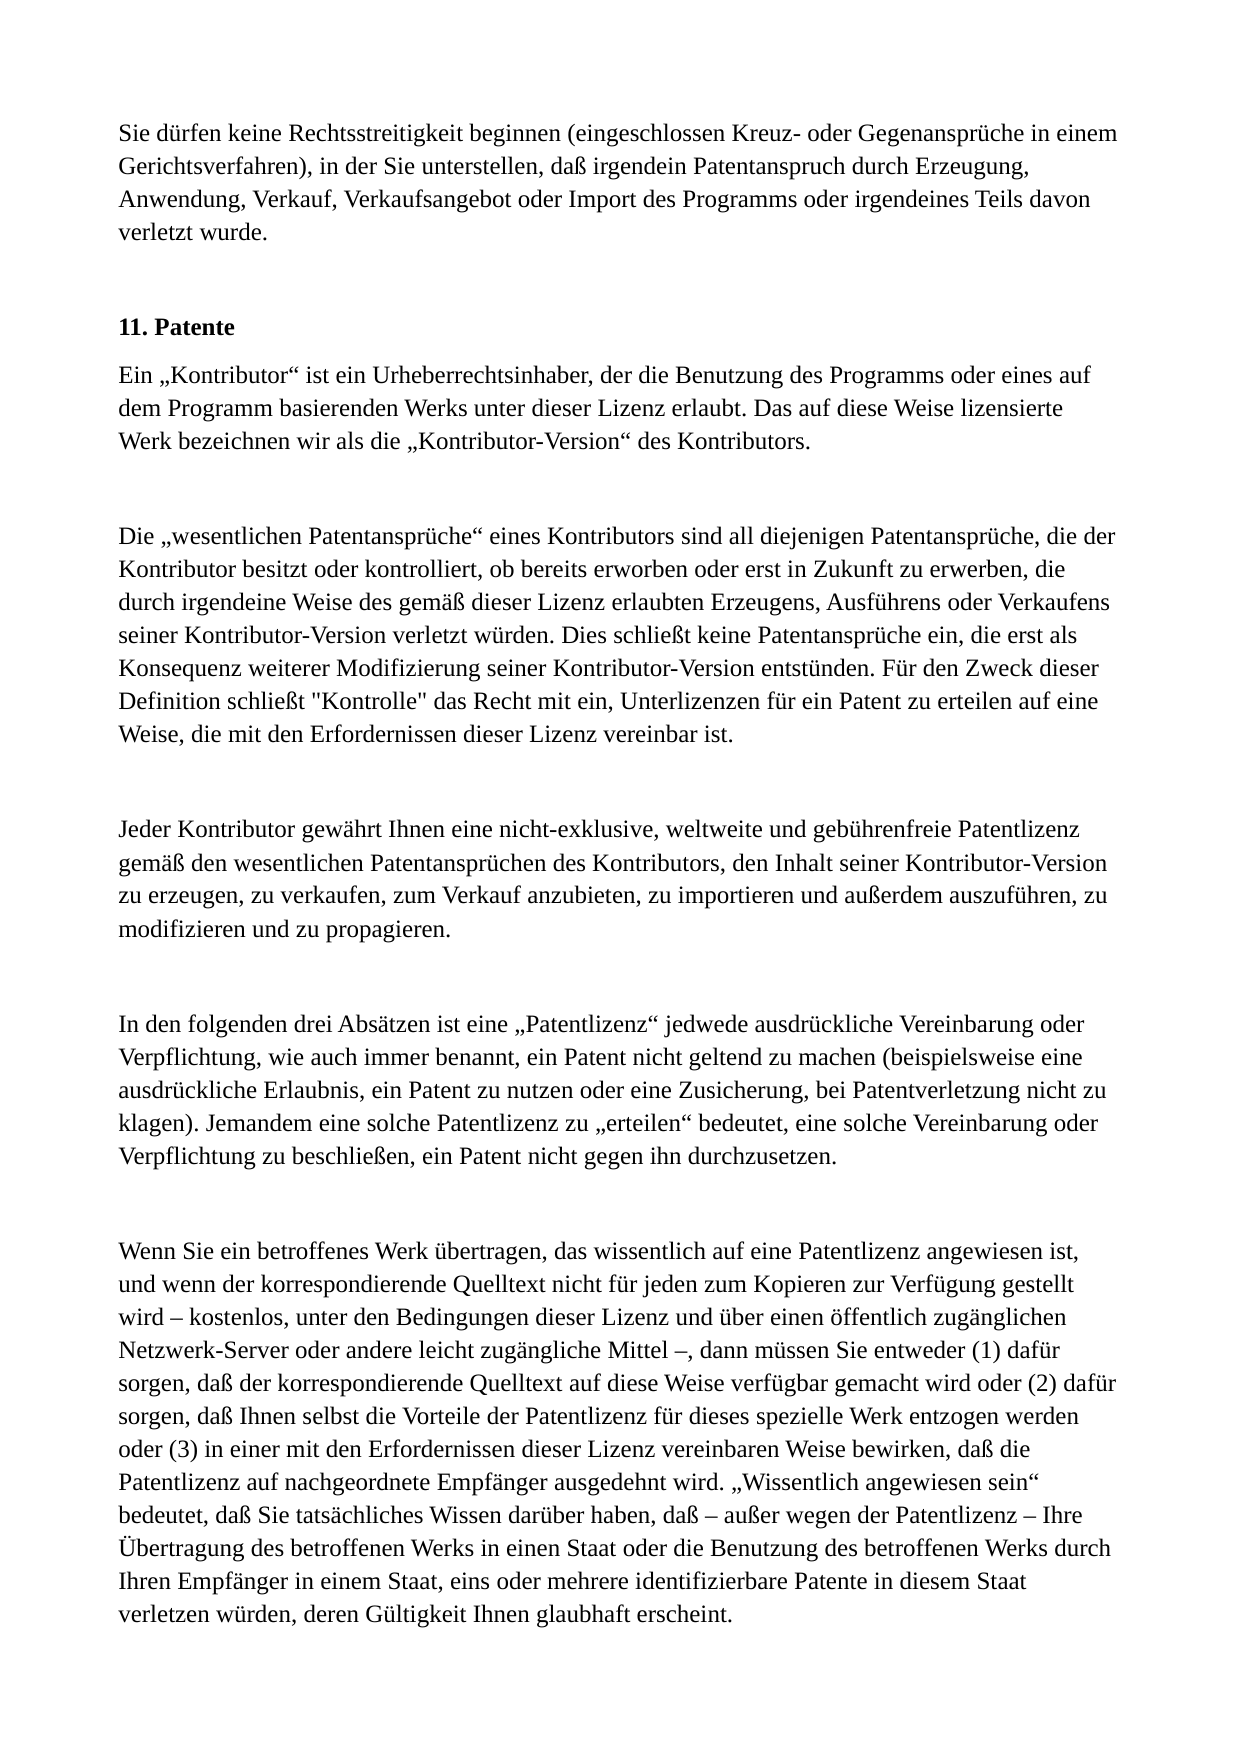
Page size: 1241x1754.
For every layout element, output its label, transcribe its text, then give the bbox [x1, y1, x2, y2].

text Wenn Sie ein betroffenes Werk übertragen, das wissentlich auf eine Patentlizenz angewiesen ist, und wenn der korrespondierende Quelltext nicht für jeden zum Kopieren zur Verfügung gestellt wird – kostenlos, unter den Bedingungen dieser Lizenz und über einen öffentlich zugänglichen Netzwerk-Server oder andere leicht zugängliche Mittel –, dann müssen Sie entweder (1) dafür sorgen, daß der korrespondierende Quelltext auf diese Weise verfügbar gemacht wird oder (2) dafür sorgen, daß Ihnen selbst die Vorteile der Patentlizenz für dieses spezielle Werk entzogen werden oder (3) in einer mit den Erfordernissen dieser Lizenz vereinbaren Weise bewirken, daß die Patentlizenz auf nachgeordnete Empfänger ausgedehnt wird. „Wissentlich angewiesen sein“ bedeutet, daß Sie tatsächliches Wissen darüber haben, daß – außer wegen der Patentlizenz – Ihre Übertragung des betroffenen Werks in einen Staat oder die Benutzung des betroffenen Werks durch Ihren Empfänger in einem Staat, eins oder mehrere identifizierbare Patente in diesem Staat verletzen würden, deren Gültigkeit Ihnen glaubhaft erscheint. [118, 1236, 1122, 1628]
text Die „wesentlichen Patentansprüche“ eines Kontributors sind all diejenigen Patentansprüche, die der Kontributor besitzt oder kontrolliert, ob bereits erworben oder erst in Zukunft zu erwerben, die durch irgendeine Weise des gemäß dieser Lizenz erlaubten Erzeugens, Ausführens oder Verkaufens seiner Kontributor-Version verletzt würden. Dies schließt keine Patentansprüche ein, die erst als Konsequenz weiterer Modifizierung seiner Kontributor-Version entstünden. Für den Zweck dieser Definition schließt "Kontrolle" das Recht mit ein, Unterlizenzen für ein Patent zu erteilen auf eine Weise, die mit den Erfordernissen dieser Lizenz vereinbar ist. [118, 521, 1122, 748]
text In den folgenden drei Absätzen ist eine „Patentlizenz“ jedwede ausdrückliche Vereinbarung oder Verpflichtung, wie auch immer benannt, ein Patent nicht geltend zu machen (beispielsweise eine ausdrückliche Erlaubnis, ein Patent zu nutzen oder eine Zusicherung, bei Patentverletzung nicht zu klagen). Jemandem eine solche Patentlizenz zu „erteilen“ bedeutet, eine solche Vereinbarung oder Verpflichtung zu beschließen, ein Patent nicht gegen ihn durchzusetzen. [118, 1009, 1122, 1170]
text 11. Patente [118, 312, 1122, 341]
text Jeder Kontributor gewährt Ihnen eine nicht-exklusive, weltweite und gebührenfreie Patentlizenz gemäß den wesentlichen Patentansprüchen des Kontributors, den Inhalt seiner Kontributor-Version zu erzeugen, zu verkaufen, zum Verkauf anzubieten, zu importieren und außerdem auszuführen, zu modifizieren und zu propagieren. [118, 814, 1122, 942]
text Sie dürfen keine Rechtsstreitigkeit beginnen (eingeschlossen Kreuz- oder Gegenansprüche in einem Gerichtsverfahren), in der Sie unterstellen, daß irgendein Patentanspruch durch Erzeugung, Anwendung, Verkauf, Verkaufsangebot oder Import des Programms oder irgendeines Teils davon verletzt wurde. [118, 118, 1122, 246]
text Ein „Kontributor“ ist ein Urheberrechtsinhaber, der die Benutzung des Programms oder eines auf dem Programm basierenden Werks unter dieser Lizenz erlaubt. Das auf diese Weise lizensierte Werk bezeichnen wir als die „Kontributor-Version“ des Kontributors. [118, 360, 1122, 455]
